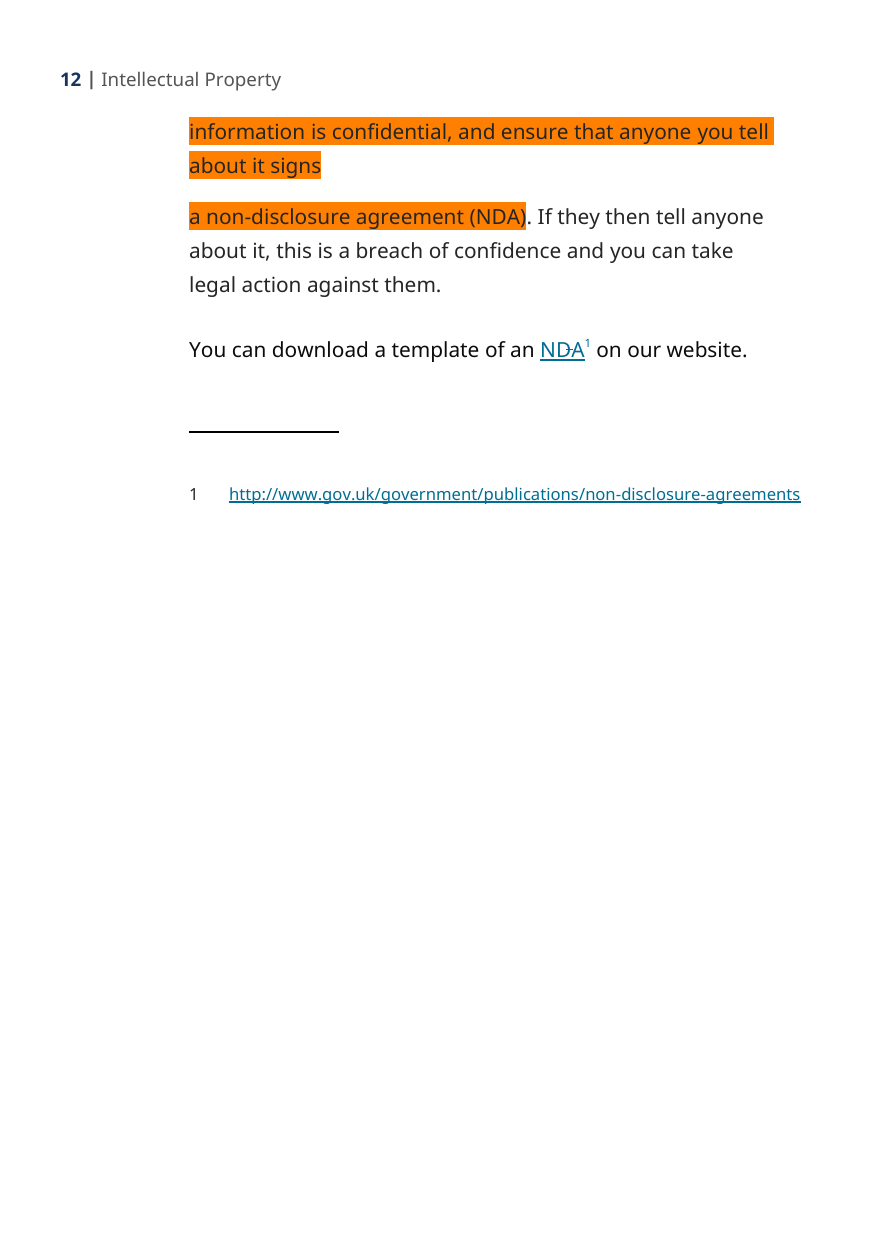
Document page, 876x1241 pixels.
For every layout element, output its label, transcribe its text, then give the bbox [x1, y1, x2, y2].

text You can download a template of an NDA1 on our website. [189, 335, 829, 364]
text information is confidential, and ensure that anyone you tell about it signs [189, 117, 805, 179]
list http://www.gov.uk/government/publications/non-disclosure-agreements [189, 482, 829, 505]
text a non-disclosure agreement (NDA). If they then tell anyone about it, this is a breach of confidence and you can take legal action against them. [189, 202, 770, 298]
